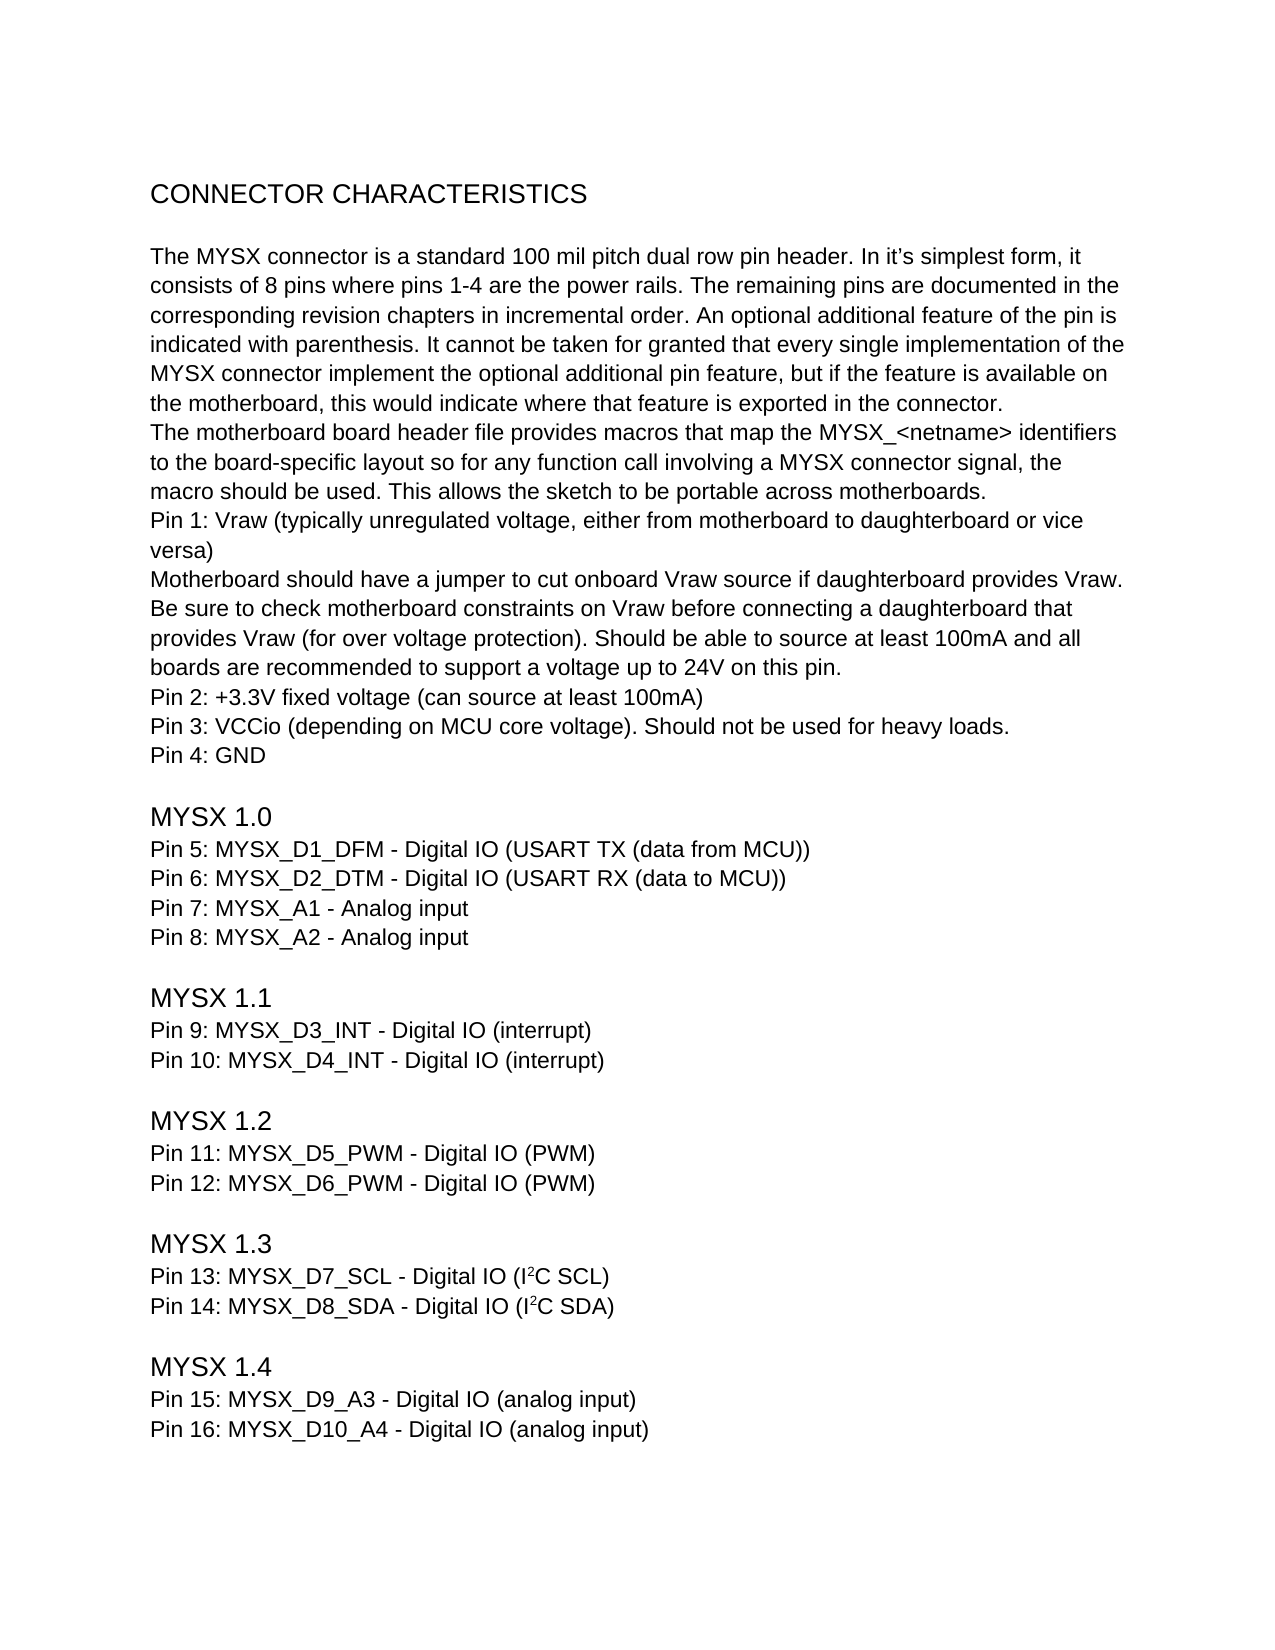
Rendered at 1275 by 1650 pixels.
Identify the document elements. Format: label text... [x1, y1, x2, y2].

text Pin 7: MYSX_A1 - Analog input [150, 895, 1125, 921]
text Pin 15: MYSX_D9_A3 - Digital IO (analog input) [150, 1387, 1125, 1412]
text Pin 8: MYSX_A2 - Analog input [150, 924, 1125, 950]
text Pin 12: MYSX_D6_PWM - Digital IO (PWM) [150, 1170, 1125, 1196]
text Motherboard should have a jumper to cut onboard Vraw source if daughterboard provides Vraw. [150, 567, 1125, 592]
text Pin 14: MYSX_D8_SDA - Digital IO (I2C SDA) [150, 1293, 1125, 1319]
text MYSX 1.3 [150, 1229, 1125, 1259]
text MYSX 1.0 [150, 802, 1125, 832]
text MYSX 1.4 [150, 1352, 1125, 1382]
text Pin 16: MYSX_D10_A4 - Digital IO (analog input) [150, 1416, 1125, 1442]
text Pin 5: MYSX_D1_DFM - Digital IO (USART TX (data from MCU)) [150, 836, 1125, 862]
text Pin 2: +3.3V fixed voltage (can source at least 100mA) [150, 684, 1125, 710]
text Pin 4: GND [150, 743, 1125, 768]
text Pin 3: VCCio (depending on MCU core voltage). Should not be used for heavy loads. [150, 713, 1125, 739]
text Pin 1: Vraw (typically unregulated voltage, either from motherboard to daughterboard or vice versa) [150, 508, 1125, 563]
text MYSX 1.2 [150, 1106, 1125, 1137]
text CONNECTOR CHARACTERISTICS [150, 179, 1125, 210]
text The MYSX connector is a standard 100 mil pitch dual row pin header. In it’s simplest form, it consists of 8 pins where pins 1-4 are the power rails. The remaining pins are documented in the corresponding revision chapters in incremental order. An optional additional feature of the pin is indicated with parenthesis. It cannot be taken for granted that every single implementation of the MYSX connector implement the optional additional pin feature, but if the feature is available on the motherboard, this would indicate where that feature is exported in the connector. [150, 243, 1125, 416]
text Pin 11: MYSX_D5_PWM - Digital IO (PWM) [150, 1141, 1125, 1167]
text The motherboard board header file provides macros that map the MYSX_<netname> identifiers to the board-specific layout so for any function call involving a MYSX connector signal, the macro should be used. This allows the sketch to be portable across motherboards. [150, 420, 1125, 504]
text Pin 10: MYSX_D4_INT - Digital IO (interrupt) [150, 1047, 1125, 1073]
text Pin 13: MYSX_D7_SCL - Digital IO (I2C SCL) [150, 1264, 1125, 1289]
text Be sure to check motherboard constraints on Vraw before connecting a daughterboard that provides Vraw (for over voltage protection). Should be able to source at least 100mA and all boards are recommended to support a voltage up to 24V on this pin. [150, 596, 1125, 680]
text MYSX 1.1 [150, 983, 1125, 1014]
text Pin 9: MYSX_D3_INT - Digital IO (interrupt) [150, 1018, 1125, 1044]
text Pin 6: MYSX_D2_DTM - Digital IO (USART RX (data to MCU)) [150, 866, 1125, 891]
